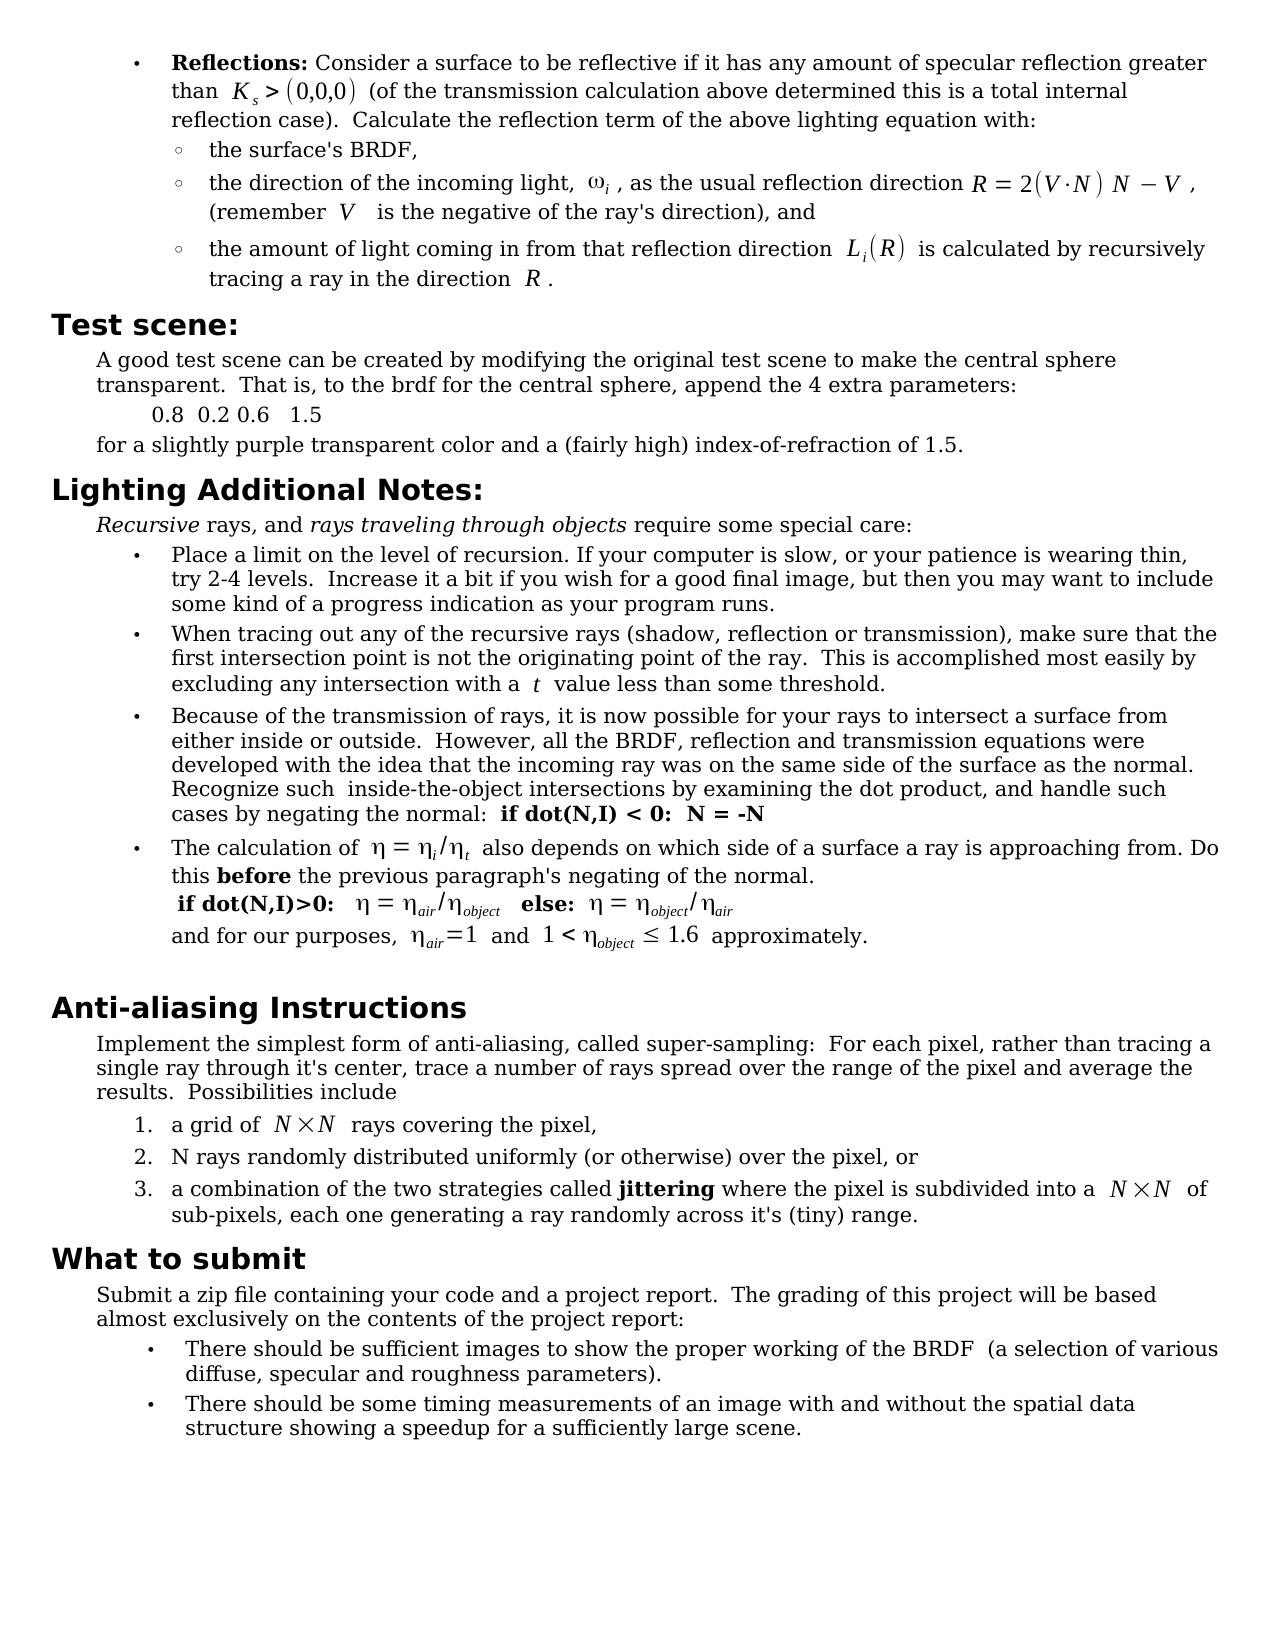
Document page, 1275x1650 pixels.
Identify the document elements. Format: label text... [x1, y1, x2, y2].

text for a slightly purple transparent color and a (fairly high) index-of-refraction of 1.5. [96, 433, 1224, 458]
list Because of the transmission of rays, it is now possible for your rays to intersect a surface from either inside or outside. However, all the BRDF, reflection and transmission equations were developed with the idea that the incoming ray was on the same side of the surface as the normal. Recognize such inside-the-object intersections by examining the dot product, and handle such cases by negating the normal: if dot(N,I) < 0: N = -N [133, 705, 1224, 826]
list The calculation of also depends on which side of a surface a ray is approaching from. Do this before the previous paragraph's negating of the normal. if dot(N,I)>0: else: and for our purposes, and approximately. [133, 832, 1224, 977]
subtitle Test scene: [51, 308, 1224, 342]
text Implement the simplest form of anti-aliasing, called super-sampling: For each pixel, rather than tracing a single ray through it's center, trace a number of rays spread over the range of the pixel and average the results. Possibilities include [96, 1032, 1224, 1105]
text A good test scene can be created by modifying the original test scene to make the central sphere transparent. That is, to the brdf for the central sphere, append the 4 extra parameters: [96, 348, 1224, 397]
list There should be sufficient images to show the proper working of the BRDF (a selection of various diffuse, specular and roughness parameters). [148, 1337, 1224, 1386]
list There should be some timing measurements of an image with and without the spatial data structure showing a speedup for a sufficiently large scene. [148, 1392, 1224, 1441]
list the amount of light coming in from that reflection direction is calculated by recursively tracing a ray in the direction . [171, 233, 1224, 293]
text Recursive rays, and rays traveling through objects require some special care: [96, 513, 1224, 537]
list the direction of the incoming light, , as the usual reflection direction, (remember is the negative of the ray's direction), and [171, 168, 1224, 227]
list Reflections: Consider a surface to be reflective if it has any amount of specular reflection greater than (of the transmission calculation above determined this is a total internal reflection case). Calculate the reflection term of the above lighting equation with: [133, 51, 1224, 132]
list When tracing out any of the recursive rays (shadow, reflection or transmission), make sure that the first intersection point is not the originating point of the ray. This is accomplished most easily by excluding any intersection with a value less than some threshold. [133, 622, 1224, 699]
subtitle Lighting Additional Notes: [51, 473, 1224, 507]
subtitle What to submit [51, 1242, 1224, 1277]
text Submit a zip file containing your code and a project report. The grading of this project will be based almost exclusively on the contents of the project report: [96, 1283, 1224, 1331]
text 0.8 0.2 0.6 1.5 [96, 403, 1224, 427]
list Place a limit on the level of recursion. If your computer is slow, or your patience is wearing thin, try 2-4 levels. Increase it a bit if you wish for a good final image, but then you may want to include some kind of a progress indication as your program runs. [133, 543, 1224, 616]
list a grid of rays covering the pixel, [133, 1111, 1224, 1139]
subtitle Anti-aliasing Instructions [51, 992, 1224, 1026]
list N rays randomly distributed uniformly (or otherwise) over the pixel, or [133, 1145, 1224, 1169]
list the surface's BRDF, [171, 138, 1224, 162]
list a combination of the two strategies called jittering where the pixel is subdivided into a of sub-pixels, each one generating a ray randomly across it's (tiny) range. [133, 1175, 1224, 1227]
